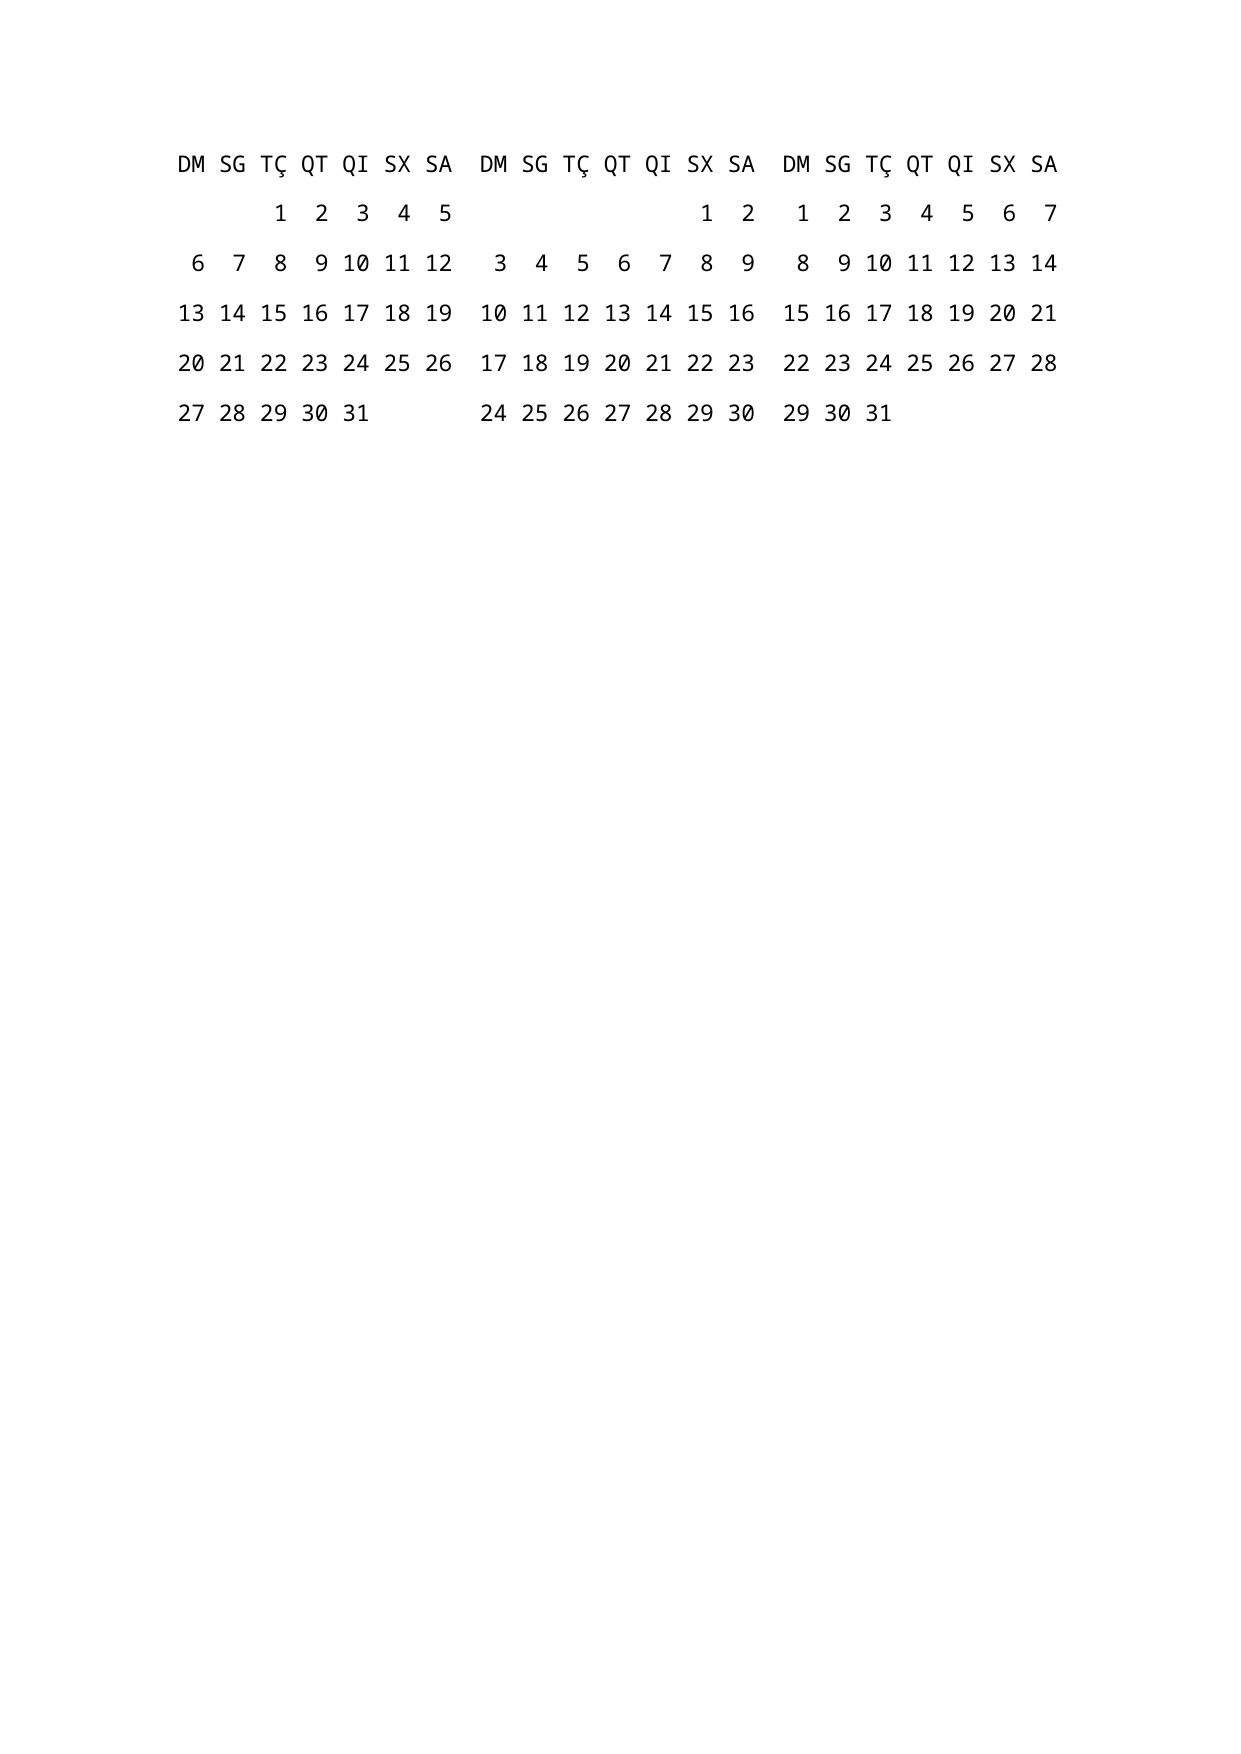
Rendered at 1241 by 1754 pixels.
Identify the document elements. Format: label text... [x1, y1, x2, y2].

text DM SG TÇ QT QI SX SA DM SG TÇ QT QI SX SA DM SG TÇ QT QI SX SA [177, 148, 1063, 179]
text 6 7 8 9 10 11 12 3 4 5 6 7 8 9 8 9 10 11 12 13 14 [177, 247, 1063, 278]
text 27 28 29 30 31 24 25 26 27 28 29 30 29 30 31 [177, 397, 1063, 428]
text 13 14 15 16 17 18 19 10 11 12 13 14 15 16 15 16 17 18 19 20 21 [177, 297, 1063, 328]
text 1 2 3 4 5 1 2 1 2 3 4 5 6 7 [177, 197, 1063, 229]
text 20 21 22 23 24 25 26 17 18 19 20 21 22 23 22 23 24 25 26 27 28 [177, 347, 1063, 378]
